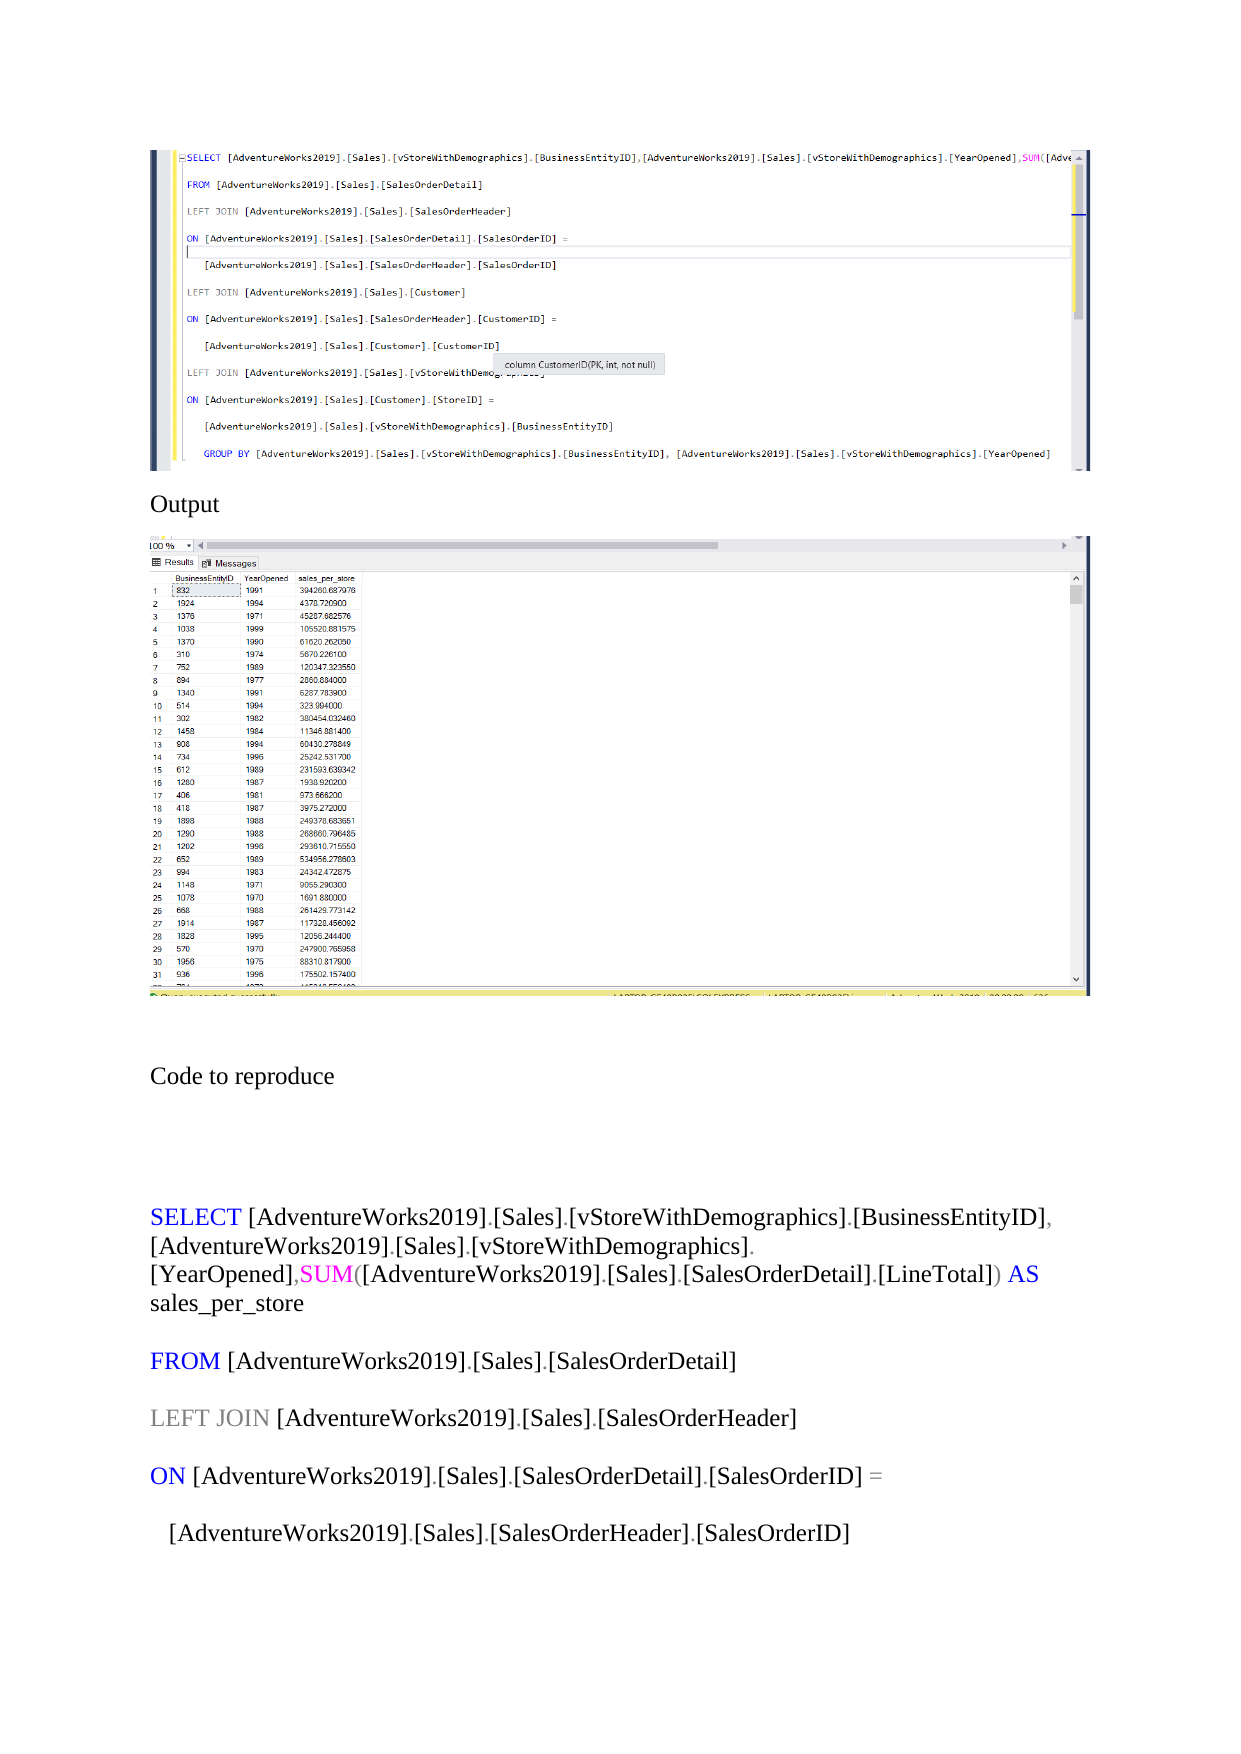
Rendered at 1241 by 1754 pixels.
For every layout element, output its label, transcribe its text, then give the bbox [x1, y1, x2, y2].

text FROM [AdventureWorks2019].[Sales].[SalesOrderDetail] [150, 1346, 1090, 1374]
text Output [150, 489, 1090, 518]
text LEFT JOIN [AdventureWorks2019].[Sales].[SalesOrderHeader] [150, 1403, 1090, 1432]
text ON [AdventureWorks2019].[Sales].[SalesOrderDetail].[SalesOrderID] = [150, 1461, 1090, 1489]
text SELECT [AdventureWorks2019].[Sales].[vStoreWithDemographics].[BusinessEntityID],[AdventureWorks2019].[Sales].[vStoreWithDemographics].[YearOpened],SUM([AdventureWorks2019].[Sales].[SalesOrderDetail].[LineTotal]) AS sales_per_store [150, 1202, 1090, 1317]
text Code to reproduce [150, 1061, 1090, 1089]
text [AdventureWorks2019].[Sales].[SalesOrderHeader].[SalesOrderID] [150, 1518, 1090, 1547]
